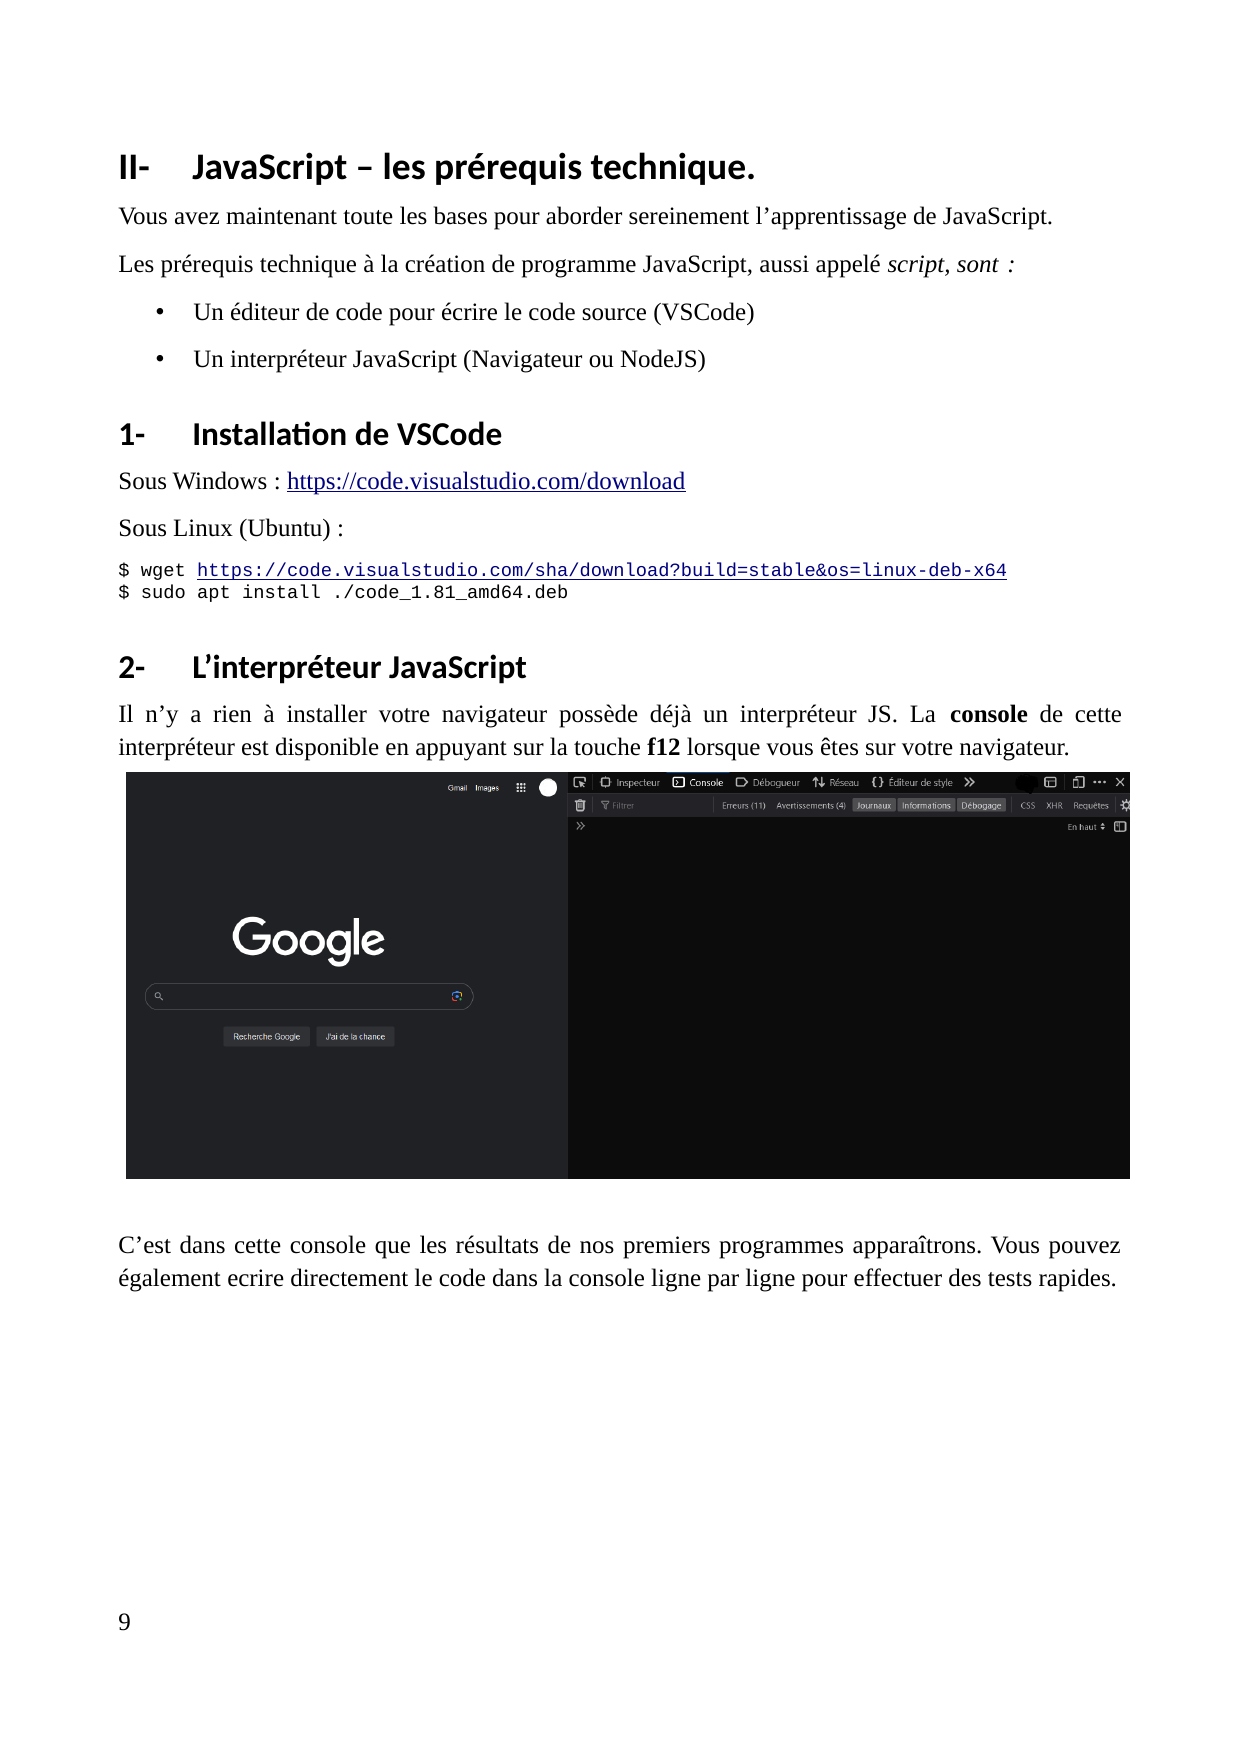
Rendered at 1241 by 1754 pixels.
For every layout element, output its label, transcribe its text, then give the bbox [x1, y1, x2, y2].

list Un éditeur de code pour écrire le code source (VSCode) [156, 297, 1122, 325]
text Sous Windows : https://code.visualstudio.com/download [118, 466, 1122, 495]
text Il n’y a rien à installer votre navigateur possède déjà un interpréteur JS. La console de cette interpréteur est disponible en appuyant sur la touche f12 lorsque vous êtes sur votre navigateur. [118, 699, 1122, 761]
text C’est dans cette console que les résultats de nos premiers programmes apparaîtrons. Vous pouvez également ecrire directement le code dans la console ligne par ligne pour effectuer des tests rapides. [118, 1230, 1122, 1292]
text Vous avez maintenant toute les bases pour aborder sereinement l’apprentissage de JavaScript. [118, 201, 1122, 230]
list Un interpréteur JavaScript (Navigateur ou NodeJS) [156, 344, 1122, 373]
text $ sudo apt install ./code_1.81_amd64.deb [118, 582, 1122, 604]
text Les prérequis technique à la création de programme JavaScript, aussi appelé script, sont : [118, 249, 1122, 278]
text Sous Linux (Ubuntu) : [118, 513, 1122, 542]
subtitle L’interpréteur JavaScript [118, 646, 1122, 686]
picture [126, 772, 1130, 1179]
text $ wget https://code.visualstudio.com/sha/download?build=stable&os=linux-deb-x64 [118, 561, 1122, 582]
subtitle Installation de VSCode [118, 413, 1122, 453]
subtitle JavaScript – les prérequis technique. [118, 143, 1122, 189]
